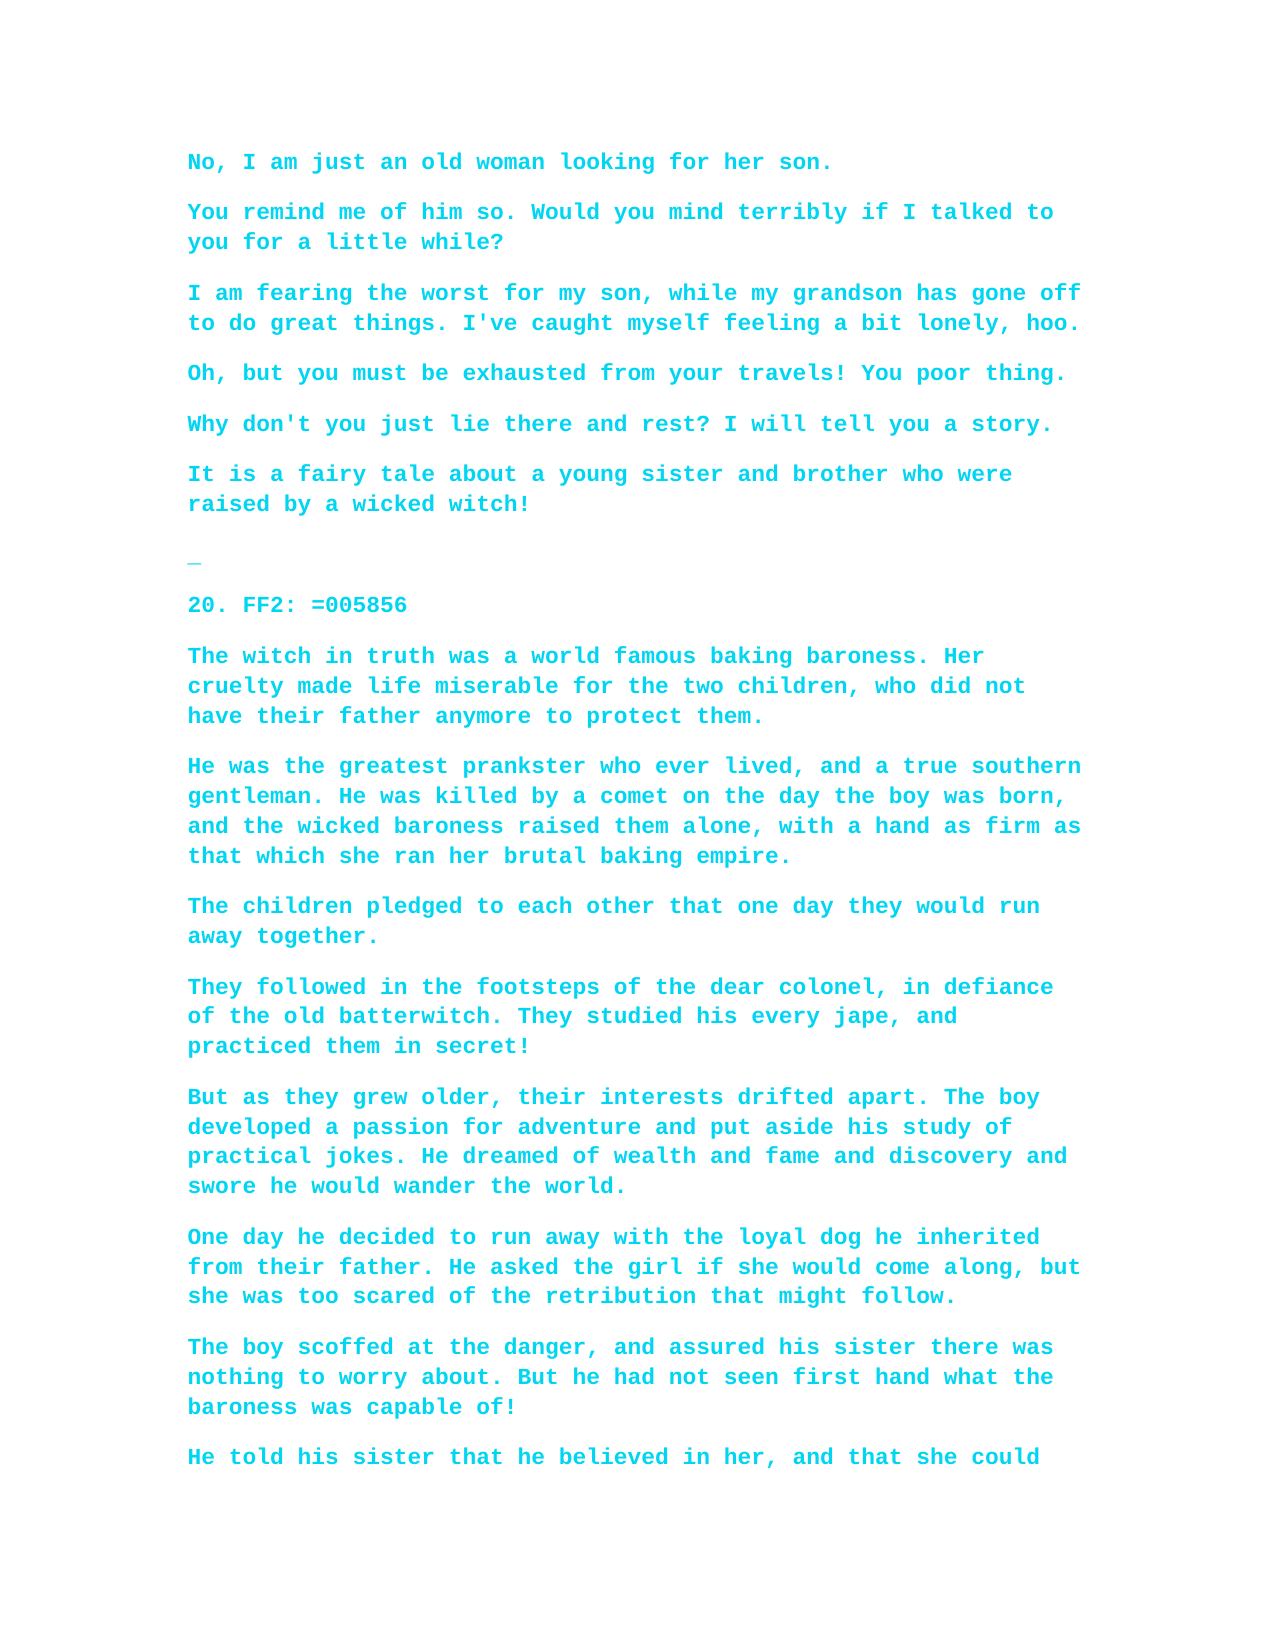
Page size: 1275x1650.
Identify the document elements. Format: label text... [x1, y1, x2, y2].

text I am fearing the worst for my son, while my grandson has gone off to do great things. I've caught myself feeling a bit lonely, hoo. [187, 281, 1087, 337]
text But as they grew older, their interests drifted apart. The boy developed a passion for adventure and put aside his study of practical jokes. He dreamed of wealth and fame and discovery and swore he would wander the world. [187, 1085, 1087, 1201]
text You remind me of him so. Would you mind terribly if I talked to you for a little while? [187, 201, 1087, 256]
text It is a fairy tale about a young sister and brother who were raised by a wicked witch! [187, 463, 1087, 518]
text They followed in the footsteps of the dear colonel, in defiance of the old batterwitch. They studied his every jape, and practiced them in secret! [187, 975, 1087, 1061]
text He was the greatest prankster who ever lived, and a true southern gentleman. He was killed by a comet on the day the boy was born, and the wicked baroness raised them alone, with a hand as firm as that which she ran her brutal baking empire. [187, 754, 1087, 870]
text The witch in truth was a world famous baking baroness. Her cruelty made life miserable for the two children, who did not have their father anymore to protect them. [187, 644, 1087, 730]
text Why don't you just lie there and rest? I will tell you a story. [187, 412, 1087, 438]
text _ [187, 543, 1087, 569]
text He told his sister that he believed in her, and that she could [187, 1446, 1087, 1472]
text The children pledged to each other that one day they would run away together. [187, 894, 1087, 950]
text Oh, but you must be exhausted from your travels! You poor thing. [187, 361, 1087, 387]
text 20. FF2: =005856 [187, 594, 1087, 620]
text The boy scoffed at the danger, and assured his sister there was nothing to worry about. But he had not seen first hand what the baroness was capable of! [187, 1335, 1087, 1421]
text No, I am just an old woman looking for her son. [187, 150, 1087, 176]
text One day he decided to run away with the loyal dog he inherited from their father. He asked the girl if she would come along, but she was too scared of the retribution that might follow. [187, 1225, 1087, 1311]
